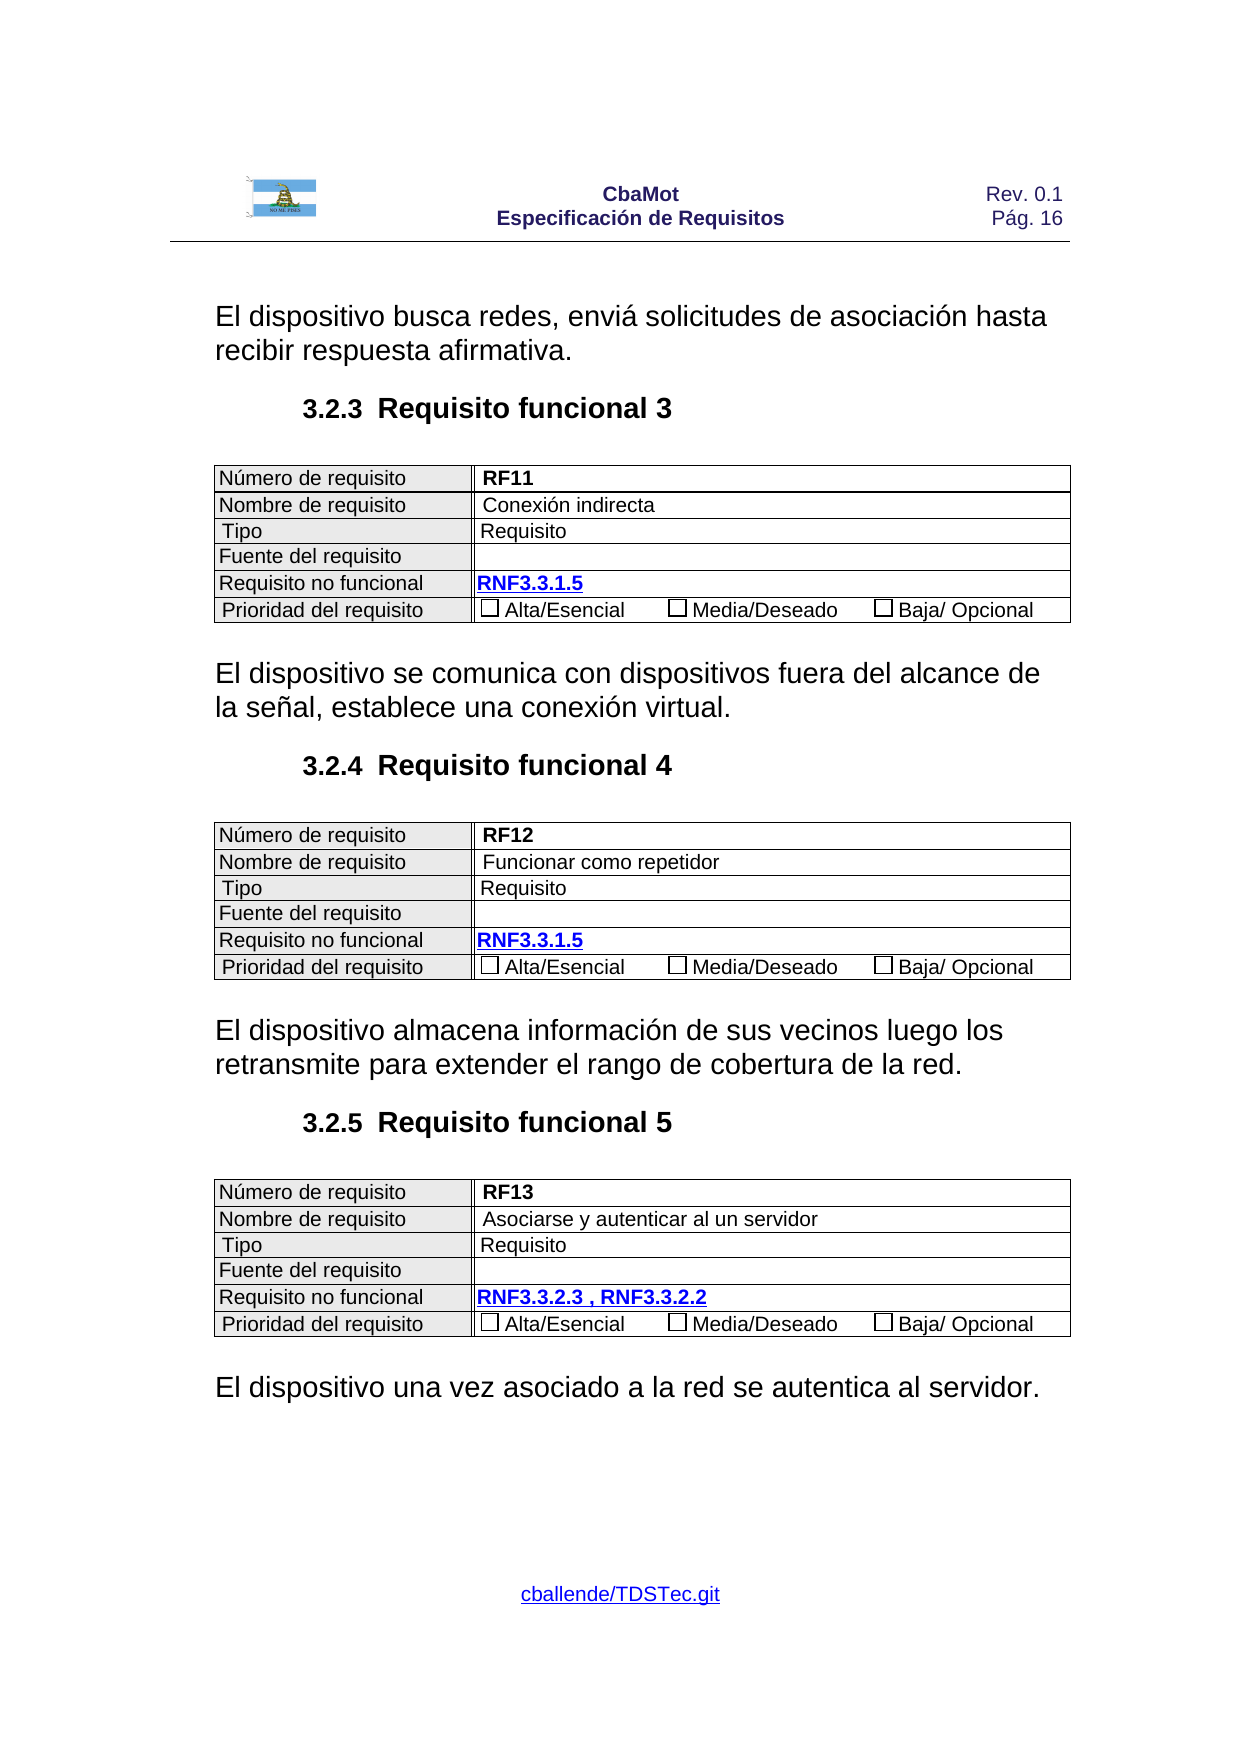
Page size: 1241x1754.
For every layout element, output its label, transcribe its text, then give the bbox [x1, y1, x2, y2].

table_header Número de requisito [215, 1180, 471, 1206]
table_cell Baja/ Opcional [866, 1312, 1070, 1336]
table_cell Requisito [475, 1233, 660, 1257]
table_cell Nombre de requisito [215, 850, 471, 875]
table_cell [660, 1233, 1070, 1257]
table_cell [660, 876, 1070, 900]
table_cell Alta/Esencial [475, 1312, 660, 1336]
text El dispositivo se comunica con dispositivos fuera del alcance de la señal, establece una conexión virtual. [215, 656, 1063, 723]
table_cell Baja/ Opcional [866, 598, 1070, 622]
subtitle Requisito funcional 4 [302, 748, 1063, 782]
subtitle Requisito funcional 3 [302, 391, 1063, 425]
table_cell [475, 901, 1070, 927]
table_cell Funcionar como repetidor [475, 850, 1070, 875]
table_cell Prioridad del requisito [215, 955, 471, 979]
text El dispositivo una vez asociado a la red se autentica al servidor. [215, 1370, 1063, 1404]
table_cell Conexión indirecta [475, 493, 1070, 518]
table_header Número de requisito [215, 466, 471, 491]
table_cell Requisito no funcional [215, 928, 471, 954]
table_header Número de requisito [215, 823, 471, 848]
table_cell Media/Deseado [660, 955, 866, 979]
table_cell Tipo [215, 876, 471, 900]
text El dispositivo busca redes, enviá solicitudes de asociación hasta recibir respuesta afirmativa. [215, 299, 1063, 366]
table_cell Media/Deseado [660, 598, 866, 622]
table_cell Requisito [475, 876, 660, 900]
table_cell Tipo [215, 1233, 471, 1257]
table_cell RNF3.3.1.5 [475, 928, 1070, 954]
table_cell Requisito no funcional [215, 571, 471, 597]
table_cell Media/Deseado [660, 1312, 866, 1336]
table_cell Alta/Esencial [475, 598, 660, 622]
table_cell RNF3.3.1.5 [475, 571, 1070, 597]
table_cell Alta/Esencial [475, 955, 660, 979]
table_cell [475, 544, 1070, 570]
table_cell Fuente del requisito [215, 1258, 471, 1284]
table_cell Asociarse y autenticar al un servidor [475, 1207, 1070, 1232]
table_cell Prioridad del requisito [215, 1312, 471, 1336]
table_cell Requisito [475, 519, 660, 543]
table_cell Tipo [215, 519, 471, 543]
table_header RF12 [475, 823, 1070, 848]
table_cell [475, 1258, 1070, 1284]
table_cell Nombre de requisito [215, 1207, 471, 1232]
table_cell RNF3.3.2.3 , RNF3.3.2.2 [475, 1285, 1070, 1311]
text El dispositivo almacena información de sus vecinos luego los retransmite para extender el rango de cobertura de la red. [215, 1013, 1063, 1080]
table_header RF13 [475, 1180, 1070, 1206]
table_cell Fuente del requisito [215, 544, 471, 570]
table_cell [660, 519, 1070, 543]
table_cell Fuente del requisito [215, 901, 471, 927]
table_cell Nombre de requisito [215, 493, 471, 518]
table_cell Prioridad del requisito [215, 598, 471, 622]
table_header RF11 [475, 466, 1070, 491]
table_cell Requisito no funcional [215, 1285, 471, 1311]
table_cell Baja/ Opcional [866, 955, 1070, 979]
subtitle Requisito funcional 5 [302, 1105, 1063, 1139]
picture [242, 174, 320, 220]
